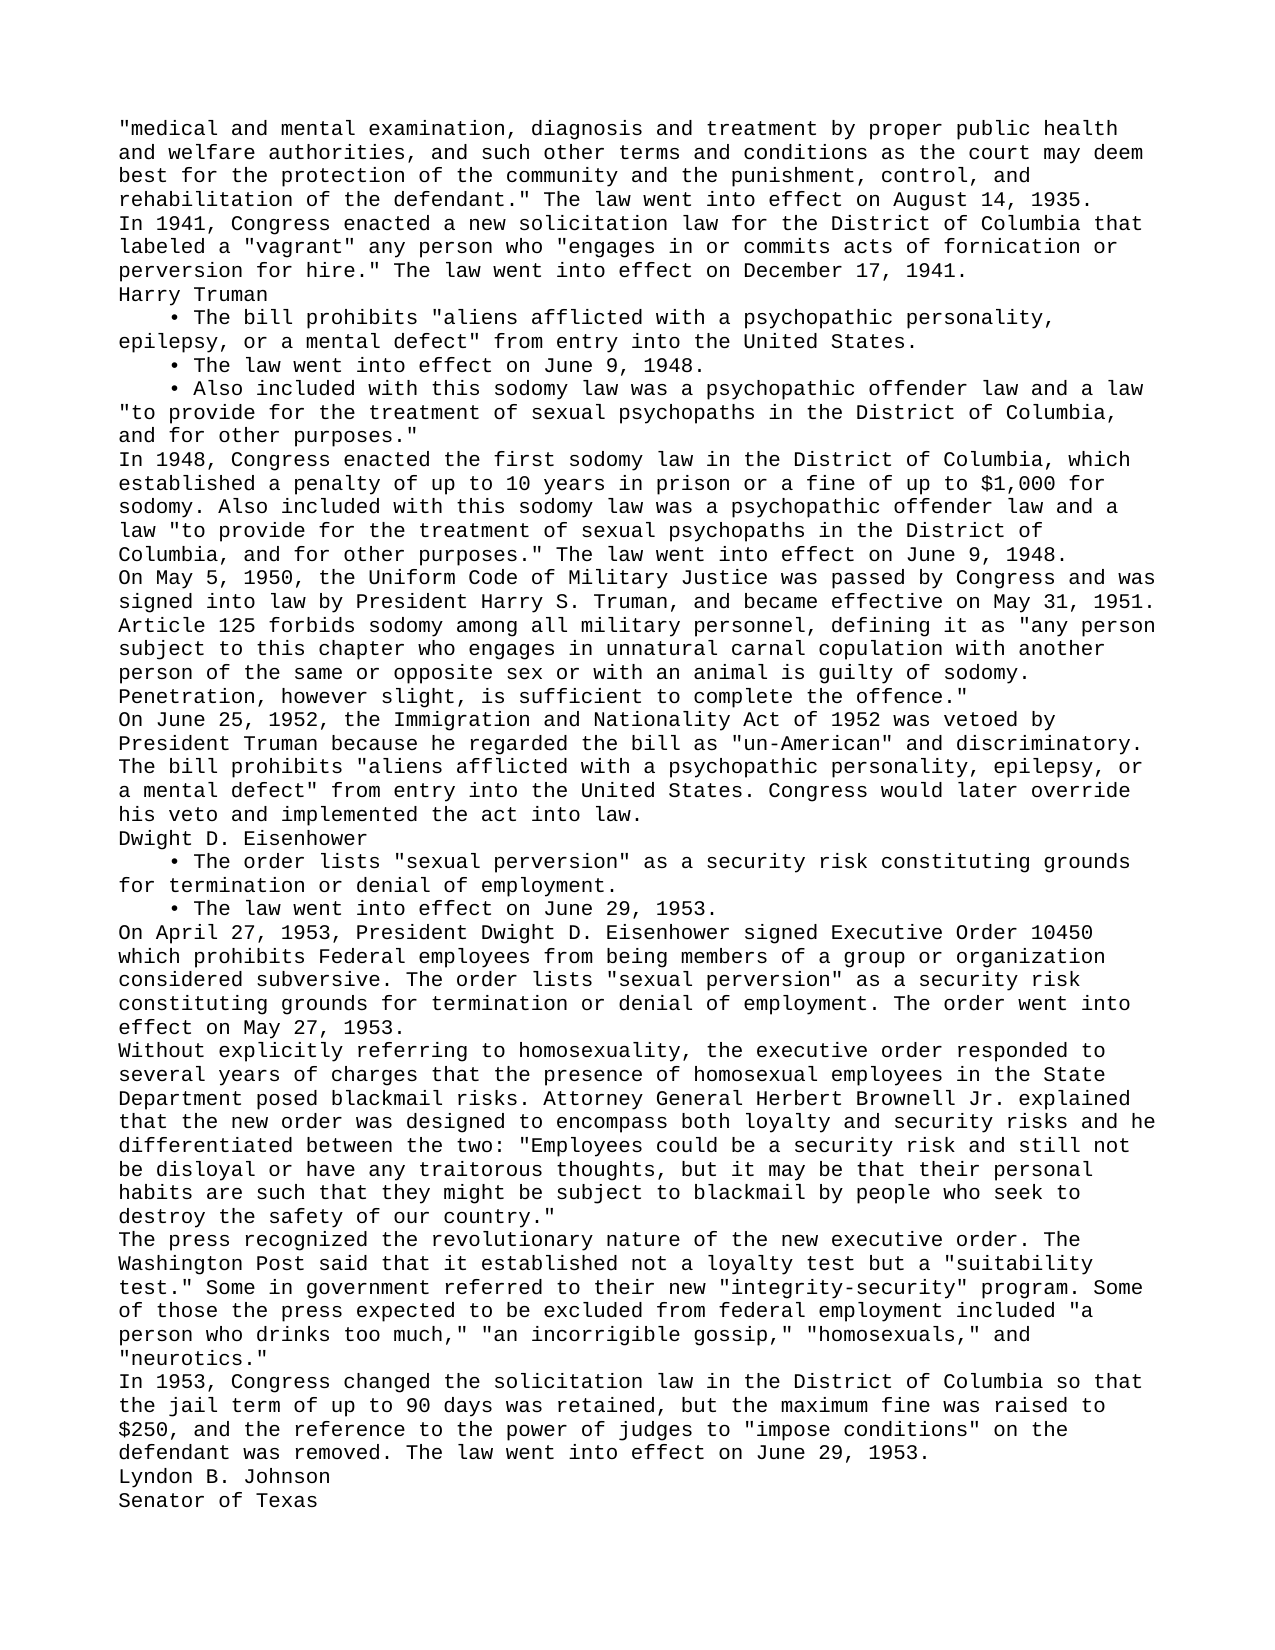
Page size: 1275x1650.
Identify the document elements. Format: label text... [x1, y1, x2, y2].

text In 1941, Congress enacted a new solicitation law for the District of Columbia that labeled a "vagrant" any person who "engages in or commits acts of fornication or perversion for hire." The law went into effect on December 17, 1941. [118, 213, 1157, 284]
text On April 27, 1953, President Dwight D. Eisenhower signed Executive Order 10450 which prohibits Federal employees from being members of a group or organization considered subversive. The order lists "sexual perversion" as a security risk constituting grounds for termination or denial of employment. The order went into effect on May 27, 1953. [118, 922, 1157, 1040]
text Without explicitly referring to homosexuality, the executive order responded to several years of charges that the presence of homosexual employees in the State Department posed blackmail risks. Attorney General Herbert Brownell Jr. explained that the new order was designed to encompass both loyalty and security risks and he differentiated between the two: "Employees could be a security risk and still not be disloyal or have any traitorous thoughts, but it may be that their personal habits are such that they might be subject to blackmail by people who seek to destroy the safety of our country." [118, 1040, 1157, 1229]
text • Also included with this sodomy law was a psychopathic offender law and a law "to provide for the treatment of sexual psychopaths in the District of Columbia, and for other purposes." [118, 378, 1157, 449]
text • The law went into effect on June 9, 1948. [118, 354, 1157, 378]
text On June 25, 1952, the Immigration and Nationality Act of 1952 was vetoed by President Truman because he regarded the bill as "un-American" and discriminatory. The bill prohibits "aliens afflicted with a psychopathic personality, epilepsy, or a mental defect" from entry into the United States. Congress would later override his veto and implemented the act into law. [118, 709, 1157, 827]
text Dwight D. Eisenhower [118, 827, 1157, 851]
text The press recognized the revolutionary nature of the new executive order. The Washington Post said that it established not a loyalty test but a "suitability test." Some in government referred to their new "integrity-security" program. Some of those the press expected to be excluded from federal employment included "a person who drinks too much," "an incorrigible gossip," "homosexuals," and "neurotics." [118, 1229, 1157, 1371]
text In 1948, Congress enacted the first sodomy law in the District of Columbia, which established a penalty of up to 10 years in prison or a fine of up to $1,000 for sodomy. Also included with this sodomy law was a psychopathic offender law and a law "to provide for the treatment of sexual psychopaths in the District of Columbia, and for other purposes." The law went into effect on June 9, 1948. [118, 449, 1157, 567]
text • The law went into effect on June 29, 1953. [118, 898, 1157, 922]
text Senator of Texas [118, 1489, 1157, 1513]
text In 1953, Congress changed the solicitation law in the District of Columbia so that the jail term of up to 90 days was retained, but the maximum fine was raised to $250, and the reference to the power of judges to "impose conditions" on the defendant was removed. The law went into effect on June 29, 1953. [118, 1371, 1157, 1466]
text Harry Truman [118, 284, 1157, 307]
text On May 5, 1950, the Uniform Code of Military Justice was passed by Congress and was signed into law by President Harry S. Truman, and became effective on May 31, 1951. Article 125 forbids sodomy among all military personnel, defining it as "any person subject to this chapter who engages in unnatural carnal copulation with another person of the same or opposite sex or with an animal is guilty of sodomy. Penetration, however slight, is sufficient to complete the offence." [118, 567, 1157, 709]
text • The bill prohibits "aliens afflicted with a psychopathic personality, epilepsy, or a mental defect" from entry into the United States. [118, 307, 1157, 354]
text Lyndon B. Johnson [118, 1466, 1157, 1489]
text "medical and mental examination, diagnosis and treatment by proper public health and welfare authorities, and such other terms and conditions as the court may deem best for the protection of the community and the punishment, control, and rehabilitation of the defendant." The law went into effect on August 14, 1935. [118, 118, 1157, 213]
text • The order lists "sexual perversion" as a security risk constituting grounds for termination or denial of employment. [118, 851, 1157, 898]
